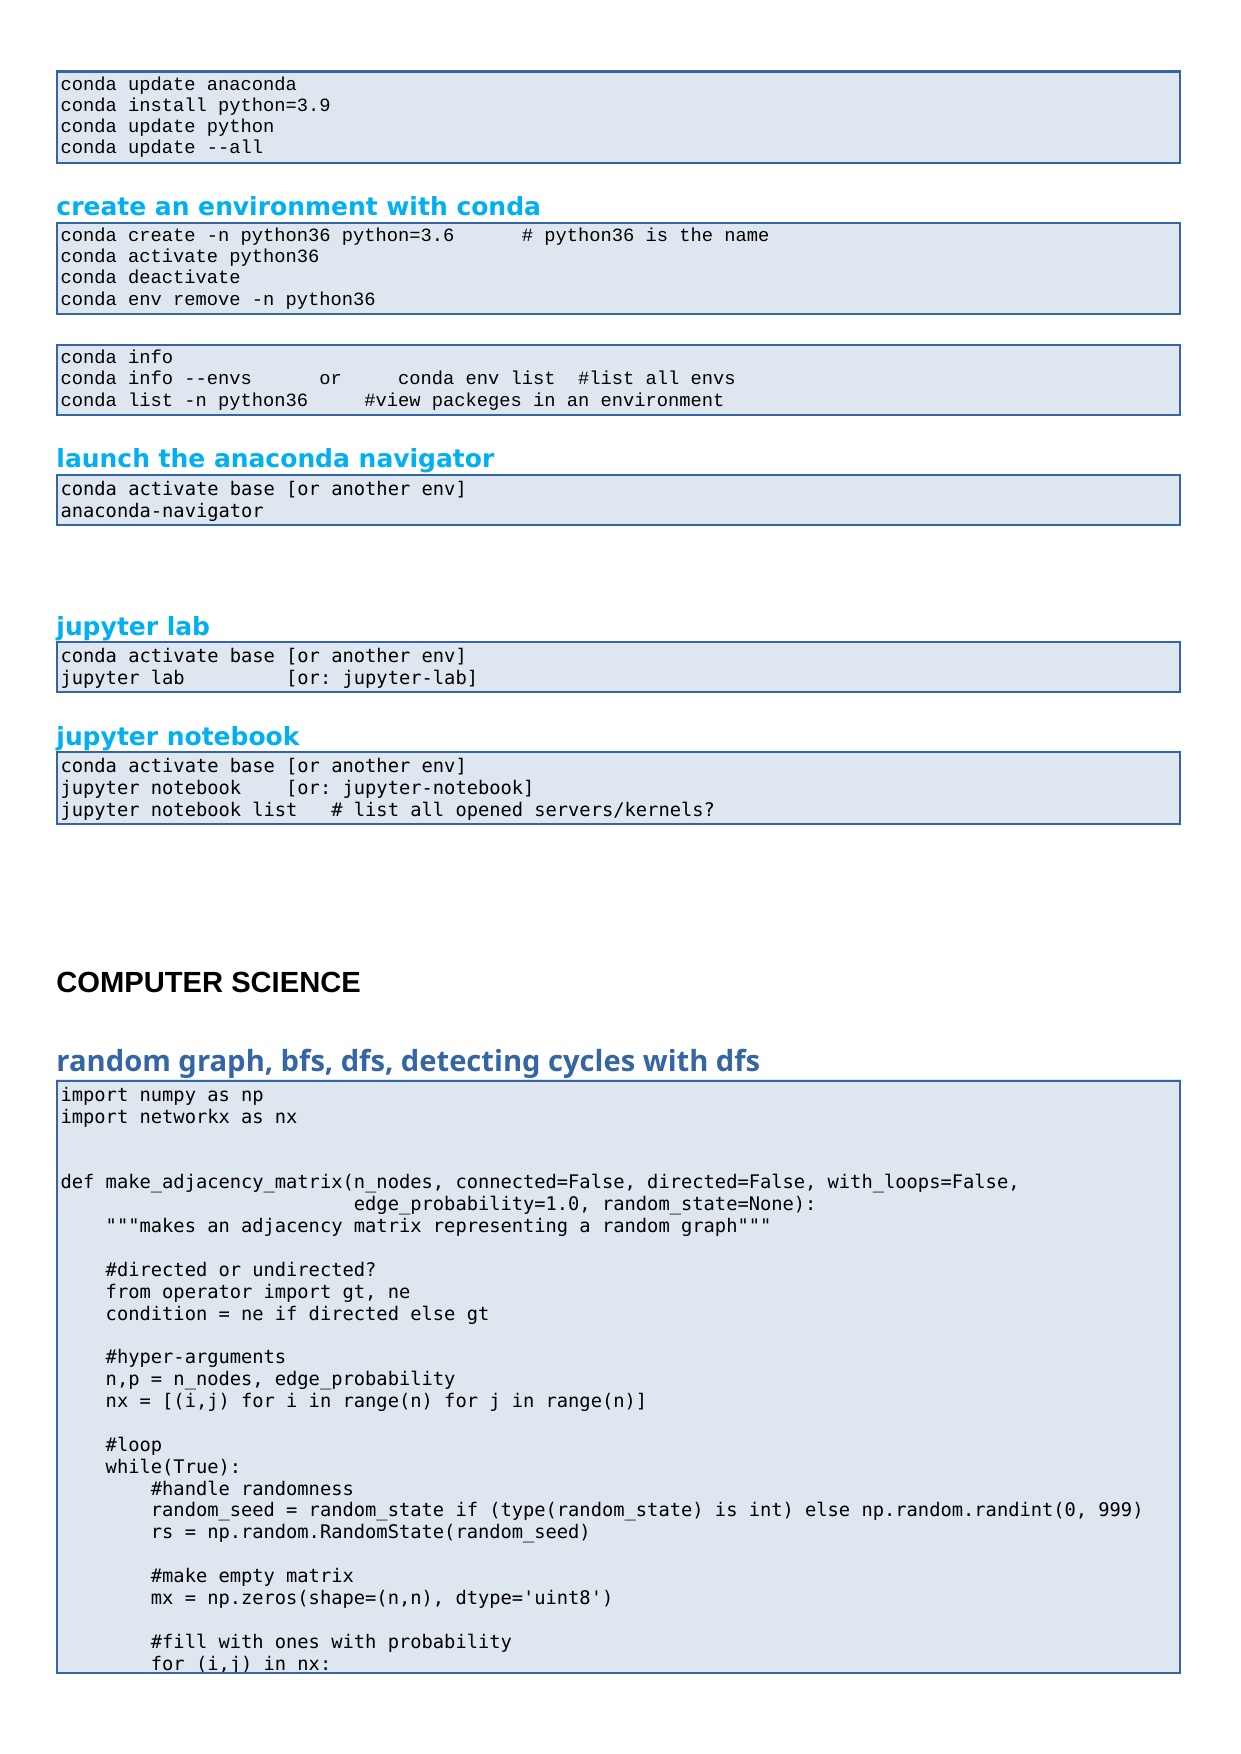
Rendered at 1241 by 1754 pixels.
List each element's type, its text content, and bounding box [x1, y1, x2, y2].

subtitle COMPUTER SCIENCE [56, 965, 1181, 999]
title create an environment with conda [56, 192, 1181, 222]
text conda activate base [or another env] [58, 476, 1179, 496]
text conda activate base [or another env] [58, 643, 1179, 663]
text edge_probability=1.0, random_state=None): [58, 1189, 1179, 1211]
text def make_adjacency_matrix(n_nodes, connected=False, directed=False, with_loops=False, [58, 1167, 1179, 1189]
text for (i,j) in nx: [58, 1648, 1179, 1672]
text conda env remove -n python36 [58, 285, 1179, 313]
text conda update python [58, 113, 1179, 134]
text conda install python=3.9 [58, 92, 1179, 113]
text #loop [58, 1429, 1179, 1451]
text conda activate python36 [58, 243, 1179, 264]
text conda list -n python36 #view packeges in an environment [58, 386, 1179, 414]
text #handle randomness [58, 1473, 1179, 1495]
text conda update --all [58, 134, 1179, 162]
text jupyter notebook list # list all opened servers/kernels? [58, 795, 1179, 823]
text conda update anaconda [58, 73, 1179, 92]
text #directed or undirected? [58, 1254, 1179, 1276]
title random graph, bfs, dfs, detecting cycles with dfs [56, 1040, 1181, 1079]
text #make empty matrix [58, 1561, 1179, 1583]
text while(True): [58, 1451, 1179, 1473]
text """makes an adjacency matrix representing a random graph""" [58, 1211, 1179, 1233]
text #hyper-arguments [58, 1342, 1179, 1364]
text rs = np.random.RandomState(random_seed) [58, 1517, 1179, 1539]
text random_seed = random_state if (type(random_state) is int) else np.random.randint(0, 999) [58, 1495, 1179, 1517]
title jupyter notebook [56, 722, 1181, 751]
text #fill with ones with probability [58, 1626, 1179, 1648]
text conda deactivate [58, 264, 1179, 285]
text conda info --envs or conda env list #list all envs [58, 365, 1179, 386]
title jupyter lab [56, 612, 1181, 641]
text import numpy as np [58, 1082, 1179, 1101]
text conda create -n python36 python=3.6 # python36 is the name [58, 224, 1179, 243]
text condition = ne if directed else gt [58, 1298, 1179, 1320]
text conda info [58, 346, 1179, 365]
text nx = [(i,j) for i in range(n) for j in range(n)] [58, 1386, 1179, 1408]
text n,p = n_nodes, edge_probability [58, 1364, 1179, 1386]
title launch the anaconda navigator [56, 444, 1181, 474]
text import networkx as nx [58, 1101, 1179, 1123]
text from operator import gt, ne [58, 1276, 1179, 1298]
text conda activate base [or another env] [58, 753, 1179, 773]
text mx = np.zeros(shape=(n,n), dtype='uint8') [58, 1583, 1179, 1604]
text jupyter lab [or: jupyter-lab] [58, 663, 1179, 691]
text anaconda-navigator [58, 496, 1179, 524]
text jupyter notebook [or: jupyter-notebook] [58, 773, 1179, 795]
